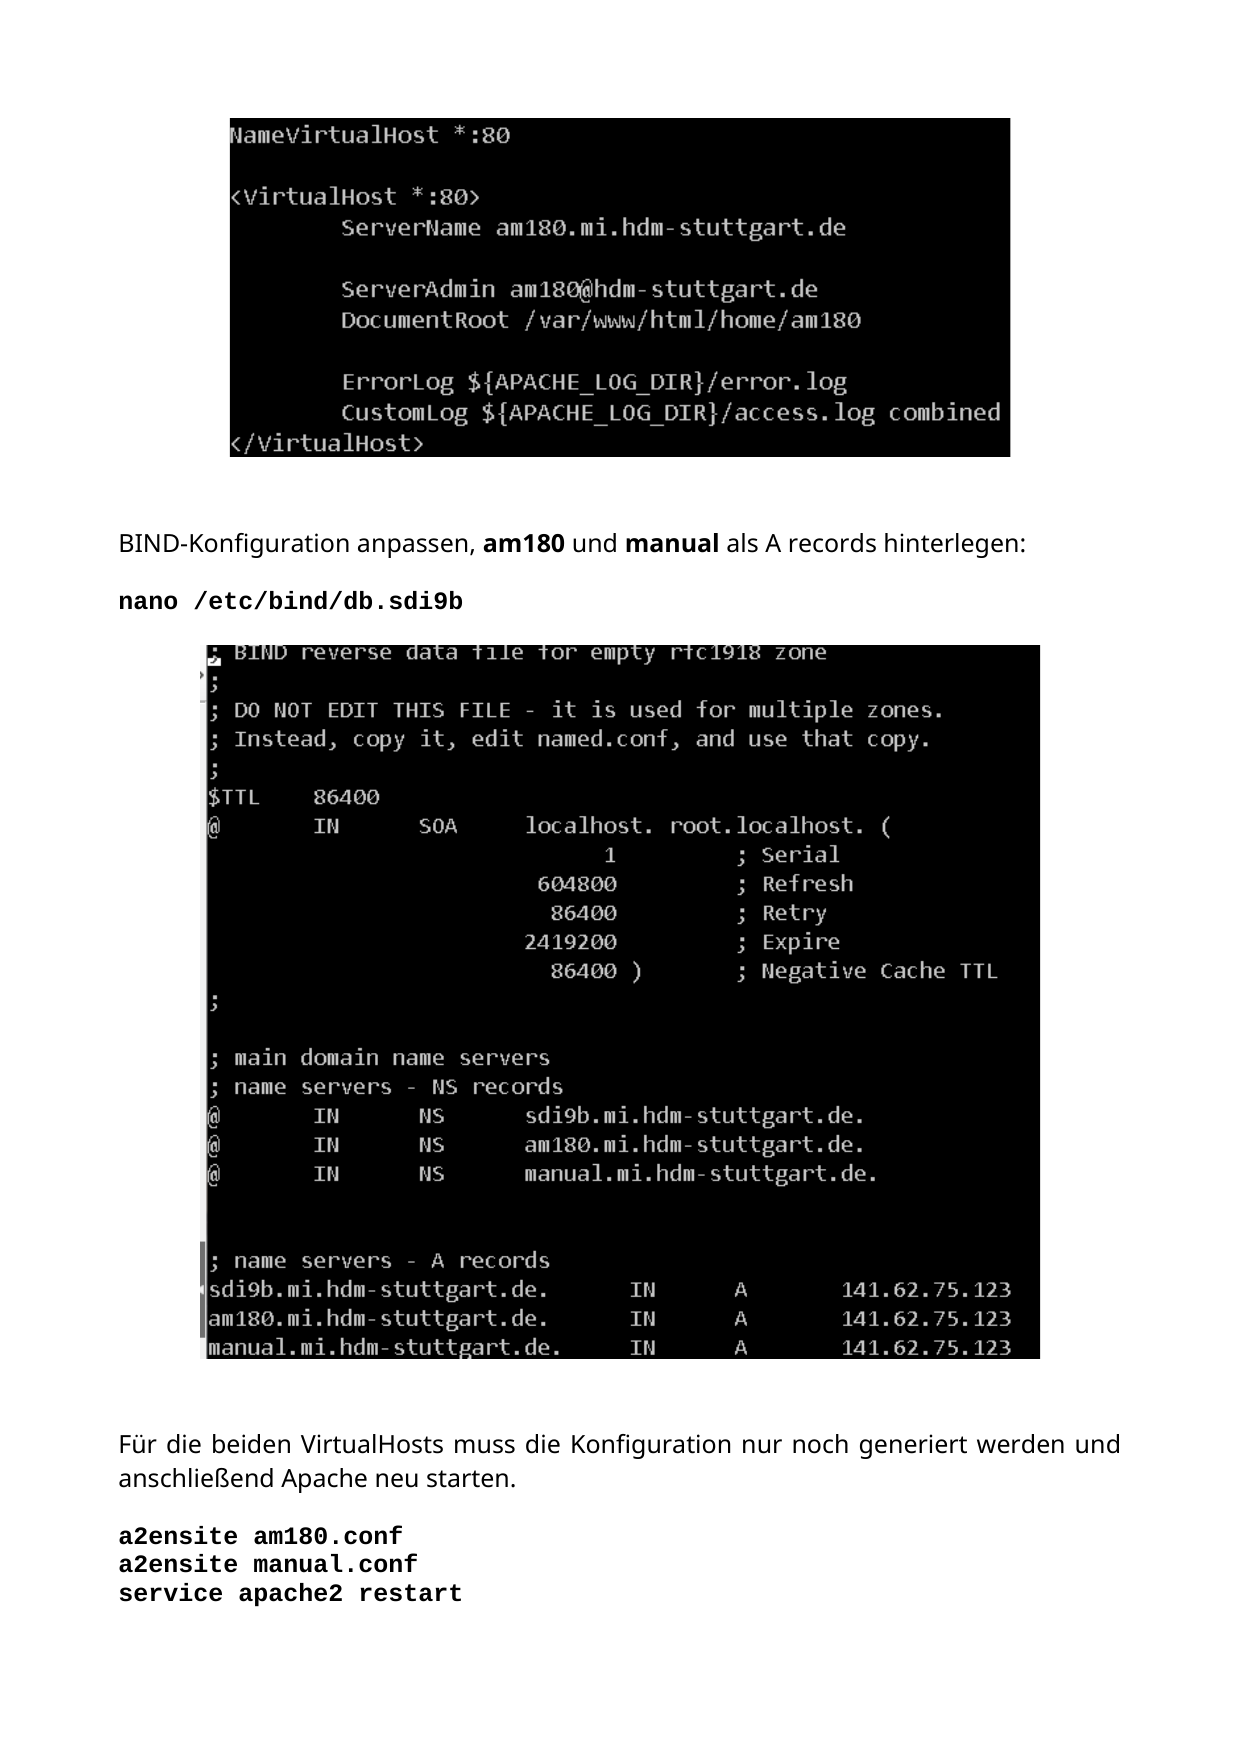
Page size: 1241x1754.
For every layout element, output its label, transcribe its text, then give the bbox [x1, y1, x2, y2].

text Für die beiden VirtualHosts muss die Konfiguration nur noch generiert werden und anschließend Apache neu starten. [118, 1427, 1122, 1495]
picture [200, 645, 1041, 1359]
text a2ensite manual.conf [118, 1552, 1122, 1580]
text nano /etc/bind/db.sdi9b [118, 588, 1122, 617]
picture [229, 118, 1011, 457]
text service apache2 restart [118, 1580, 1122, 1609]
text BIND-Konfiguration anpassen, am180 und manual als A records hinterlegen: [118, 525, 1122, 559]
text a2ensite am180.conf [118, 1524, 1122, 1552]
